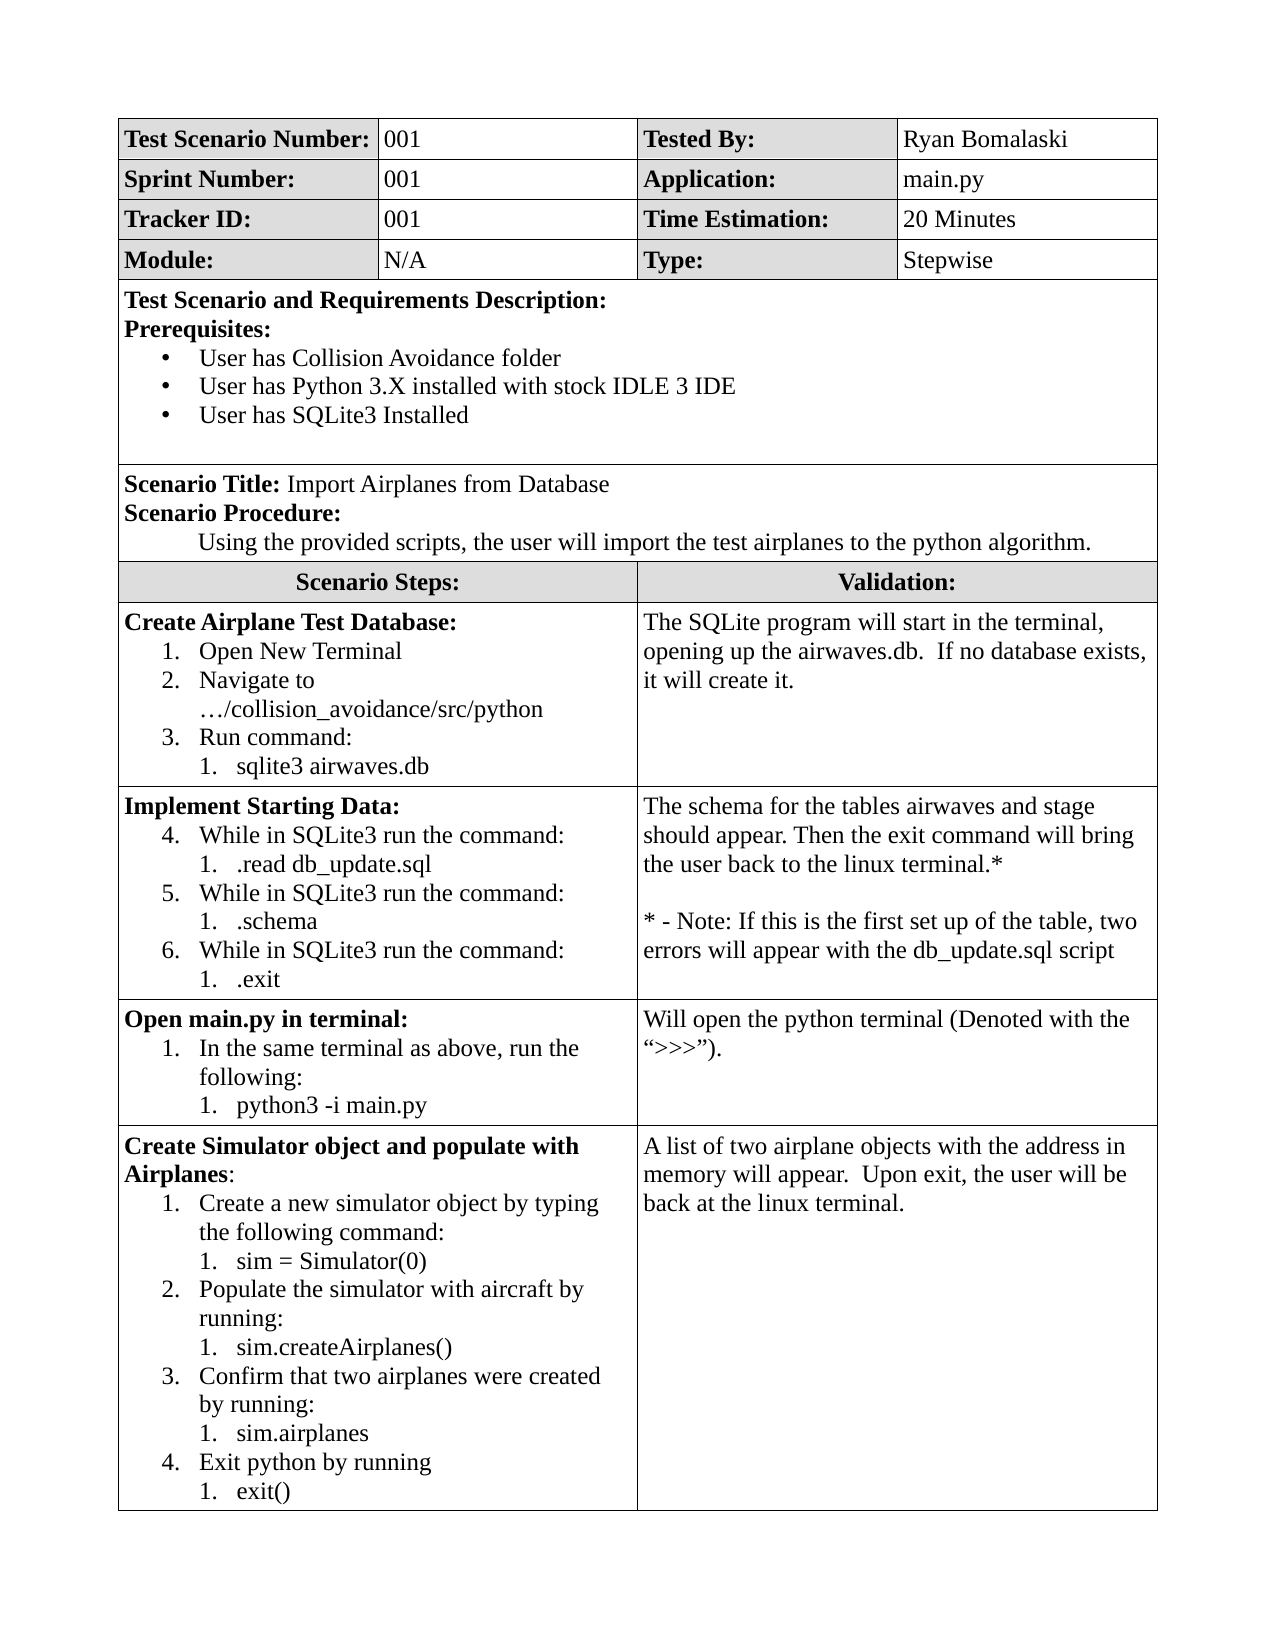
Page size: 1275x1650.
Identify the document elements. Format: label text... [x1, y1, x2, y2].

table_cell Sprint Number: [119, 160, 378, 199]
table_cell Open main.py in terminal: In the same terminal as above, run the following: python3 -i main.py [119, 1000, 637, 1125]
table_cell The SQLite program will start in the terminal, opening up the airwaves.db. If no database exists, it will create it. [638, 603, 1157, 786]
table_cell Validation: [638, 562, 1157, 602]
table_cell Stepwise [898, 240, 1157, 279]
table_cell 001 [379, 200, 637, 239]
table_cell Scenario Steps: [119, 562, 637, 602]
table_cell Tracker ID: [119, 200, 378, 239]
table_cell Time Estimation: [638, 200, 897, 239]
table_cell Test Scenario and Requirements Description: Prerequisites: User has Collision Avoidance folder User has Python 3.X installed with stock IDLE 3 IDE User has SQLite3 Installed [119, 280, 1157, 463]
table_cell Module: [119, 240, 378, 279]
table_cell 001 [379, 160, 637, 199]
table_header Tested By: [638, 119, 897, 158]
table_cell Implement Starting Data: While in SQLite3 run the command: .read db_update.sql While in SQLite3 run the command: .schema While in SQLite3 run the command: .exit [119, 787, 637, 998]
table_cell Scenario Title: Import Airplanes from Database Scenario Procedure: Using the provided scripts, the user will import the test airplanes to the python algorithm. [119, 465, 1157, 561]
table_header Ryan Bomalaski [898, 119, 1157, 158]
table_cell Application: [638, 160, 897, 199]
table_cell 20 Minutes [898, 200, 1157, 239]
table_header 001 [379, 119, 637, 158]
table_header Test Scenario Number: [119, 119, 378, 158]
table_cell Create Airplane Test Database: Open New Terminal Navigate to …/collision_avoidance/src/python Run command: sqlite3 airwaves.db [119, 603, 637, 786]
table_cell The schema for the tables airwaves and stage should appear. Then the exit command will bring the user back to the linux terminal.* * - Note: If this is the first set up of the table, two errors will appear with the db_update.sql script [638, 787, 1157, 998]
table_cell Will open the python terminal (Denoted with the “>>>”). [638, 1000, 1157, 1125]
table_cell Create Simulator object and populate with Airplanes: Create a new simulator object by typing the following command: sim = Simulator(0) Populate the simulator with aircraft by running: sim.createAirplanes() Confirm that two airplanes were created by running: sim.airplanes Exit python by running exit() [119, 1126, 637, 1510]
table_cell main.py [898, 160, 1157, 199]
table_cell N/A [379, 240, 637, 279]
table_cell A list of two airplane objects with the address in memory will appear. Upon exit, the user will be back at the linux terminal. [638, 1126, 1157, 1510]
table_cell Type: [638, 240, 897, 279]
